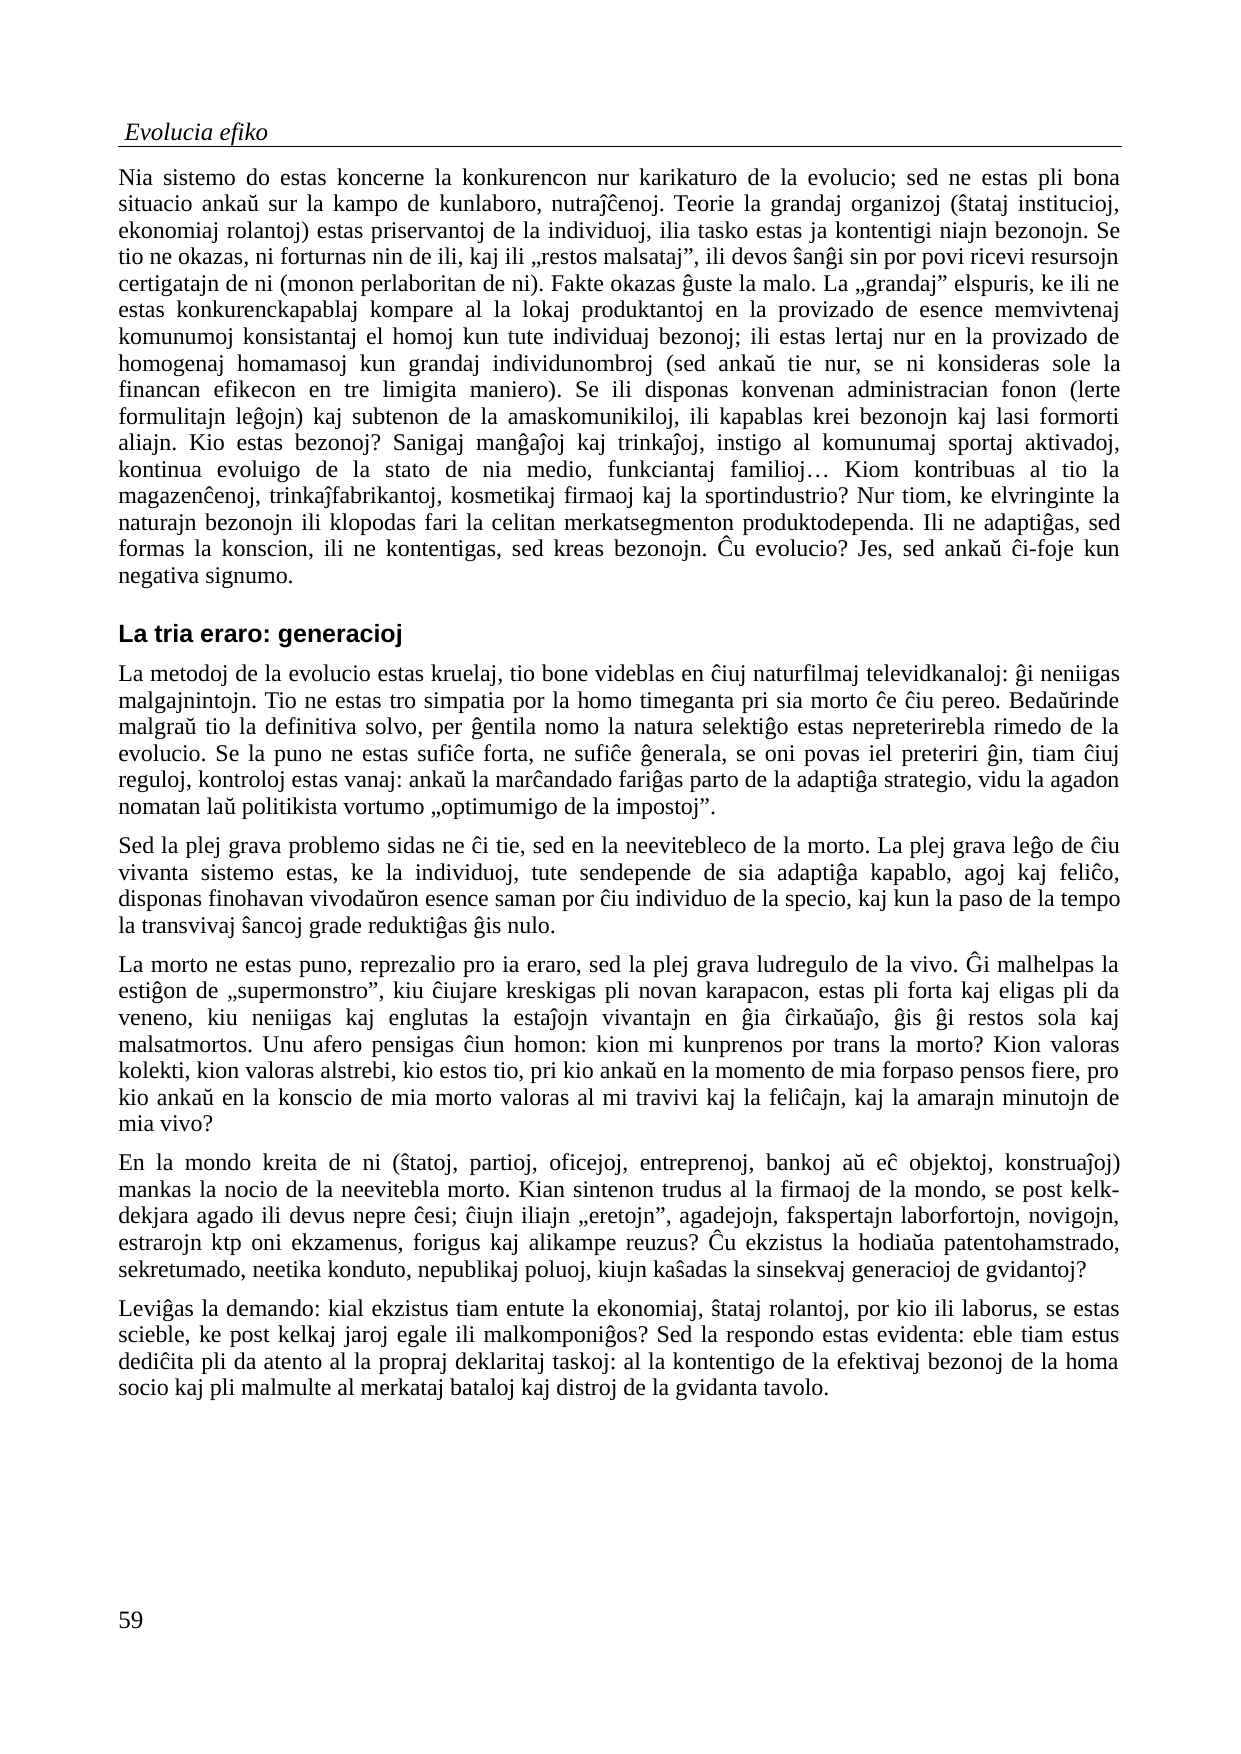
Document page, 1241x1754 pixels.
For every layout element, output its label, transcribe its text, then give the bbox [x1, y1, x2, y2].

text Sed la plej grava problemo sidas ne ĉi tie, sed en la neevitebleco de la morto. La plej grava leĝo de ĉiu vivanta sistemo estas, ke la individuoj, tute sendepende de sia adaptiĝa kapablo, agoj kaj feliĉo, disponas finohavan vivodaŭron esence saman por ĉiu individuo de la specio, kaj kun la paso de la tempo la transvivaj ŝancoj grade reduktiĝas ĝis nulo. [118, 832, 1122, 938]
text La metodoj de la evolucio estas kruelaj, tio bone videblas en ĉiuj naturfilmaj televidkanaloj: ĝi neniigas malgajnintojn. Tio ne estas tro simpatia por la homo timeganta pri sia morto ĉe ĉiu pereo. Bedaŭrinde malgraŭ tio la definitiva solvo, per ĝentila nomo la natura selektiĝo estas nepreterirebla rimedo de la evolucio. Se la puno ne estas sufiĉe forta, ne sufiĉe ĝenerala, se oni povas iel preteriri ĝin, tiam ĉiuj reguloj, kontroloj estas vanaj: ankaŭ la marĉandado fariĝas parto de la adaptiĝa strategio, vidu la agadon nomatan laŭ politikista vortumo „optimumigo de la impostoj”. [118, 660, 1122, 820]
text Nia sistemo do estas koncerne la konkurencon nur karikaturo de la evolucio; sed ne estas pli bona situacio ankaŭ sur la kampo de kunlaboro, nutraĵĉenoj. Teorie la grandaj organizoj (ŝtataj institucioj, ekonomiaj rolantoj) estas priservantoj de la individuoj, ilia tasko estas ja kontentigi niajn bezonojn. Se tio ne okazas, ni forturnas nin de ili, kaj ili „restos malsataj”, ili devos ŝanĝi sin por povi ricevi resursojn certigatajn de ni (monon perlaboritan de ni). Fakte okazas ĝuste la malo. La „grandaj” elspuris, ke ili ne estas konkurenckapablaj kompare al la lokaj produktantoj en la provizado de esence memvivtenaj komunumoj konsistantaj el homoj kun tute individuaj bezonoj; ili estas lertaj nur en la provizado de homogenaj homamasoj kun grandaj individunombroj (sed ankaŭ tie nur, se ni konsideras sole la financan efikecon en tre limigita maniero). Se ili disponas konvenan administracian fonon (lerte formulitajn leĝojn) kaj subtenon de la amaskomunikiloj, ili kapablas krei bezonojn kaj lasi formorti aliajn. Kio estas bezonoj? Sanigaj manĝaĵoj kaj trinkaĵoj, instigo al komunumaj sportaj aktivadoj, kontinua evoluigo de la stato de nia medio, funkciantaj familioj… Kiom kontribuas al tio la magazenĉenoj, trinkaĵfabrikantoj, kosmetikaj firmaoj kaj la sportindustrio? Nur tiom, ke elvringinte la naturajn bezonojn ili klopodas fari la celitan merkatsegmenton produktodependa. Ili ne adaptiĝas, sed formas la konscion, ili ne kontentigas, sed kreas bezonojn. Ĉu evolucio? Jes, sed ankaŭ ĉi-foje kun negativa signumo. [118, 164, 1122, 589]
text Leviĝas la demando: kial ekzistus tiam entute la ekonomiaj, ŝtataj rolantoj, por kio ili laborus, se estas scieble, ke post kelkaj jaroj egale ili malkomponiĝos? Sed la respondo estas evidenta: eble tiam estus dediĉita pli da atento al la propraj deklaritaj taskoj: al la kontentigo de la efektivaj bezonoj de la homa socio kaj pli malmulte al merkataj bataloj kaj distroj de la gvidanta tavolo. [118, 1295, 1122, 1401]
text En la mondo kreita de ni (ŝtatoj, partioj, oficejoj, entreprenoj, bankoj aŭ eĉ objektoj, konstruaĵoj) mankas la nocio de la neevitebla morto. Kian sintenon trudus al la firmaoj de la mondo, se post kelk-dekjara agado ili devus nepre ĉesi; ĉiujn iliajn „eretojn”, agadejojn, fakspertajn laborfortojn, novigojn, estrarojn ktp oni ekzamenus, forigus kaj alikampe reuzus? Ĉu ekzistus la hodiaŭa patentohamstrado, sekretumado, neetika konduto, nepublikaj poluoj, kiujn kaŝadas la sinsekvaj generacioj de gvidantoj? [118, 1149, 1122, 1282]
subtitle La tria eraro: generacioj [118, 620, 1122, 648]
text La morto ne estas puno, reprezalio pro ia eraro, sed la plej grava ludregulo de la vivo. Ĝi malhelpas la estiĝon de „supermonstro”, kiu ĉiujare kreskigas pli novan karapacon, estas pli forta kaj eligas pli da veneno, kiu neniigas kaj englutas la estaĵojn vivantajn en ĝia ĉirkaŭaĵo, ĝis ĝi restos sola kaj malsatmortos. Unu afero pensigas ĉiun homon: kion mi kunprenos por trans la morto? Kion valoras kolekti, kion valoras alstrebi, kio estos tio, pri kio ankaŭ en la momento de mia forpaso pensos fiere, pro kio ankaŭ en la konscio de mia morto valoras al mi travivi kaj la feliĉajn, kaj la amarajn minutojn de mia vivo? [118, 951, 1122, 1137]
